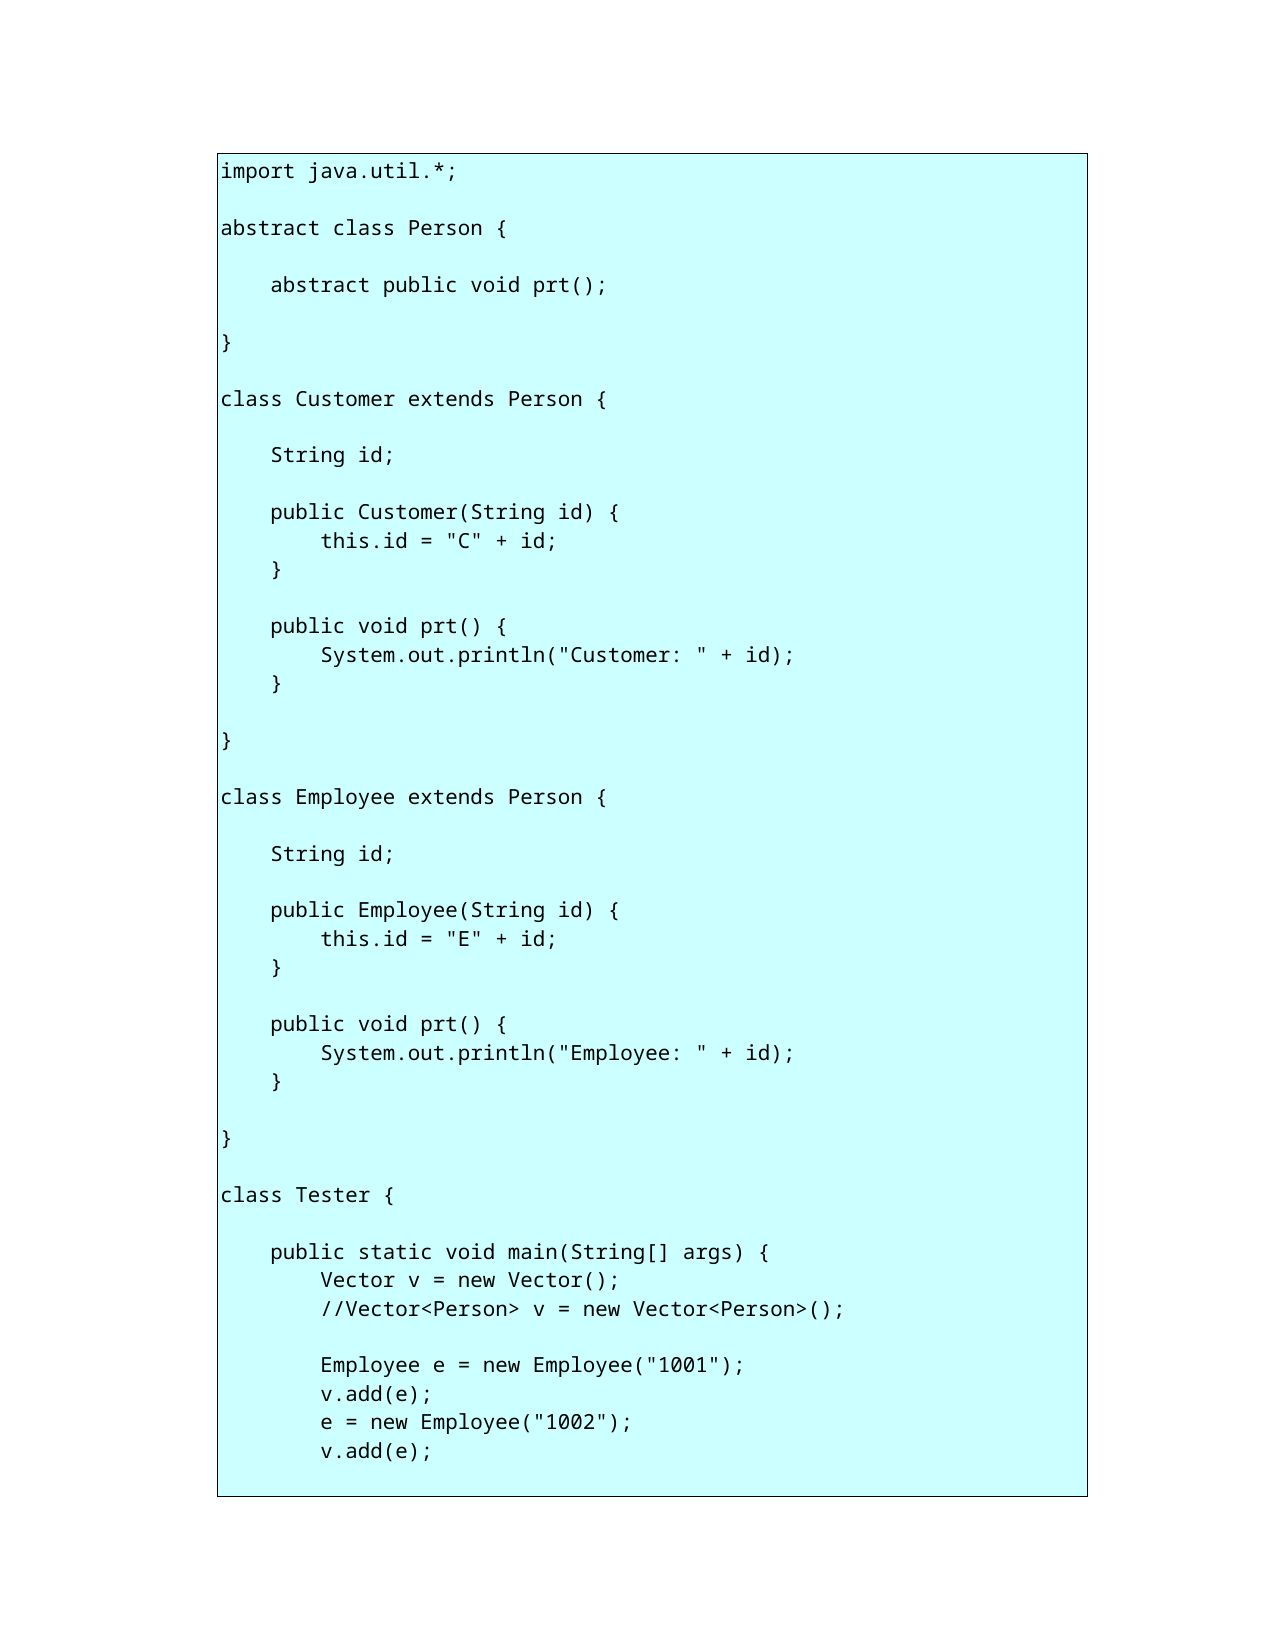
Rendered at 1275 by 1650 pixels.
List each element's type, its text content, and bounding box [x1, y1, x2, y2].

text import java.util.*; abstract class Person { abstract public void prt(); } class Customer extends Person { String id; public Customer(String id) { this.id = "C" + id; } public void prt() { System.out.println("Customer: " + id); } } class Employee extends Person { String id; public Employee(String id) { this.id = "E" + id; } public void prt() { System.out.println("Employee: " + id); } } class Tester { public static void main(String[] args) { Vector v = new Vector(); //Vector<Person> v = new Vector<Person>(); Employee e = new Employee("1001"); v.add(e); e = new Employee("1002"); v.add(e); [218, 154, 1087, 1496]
